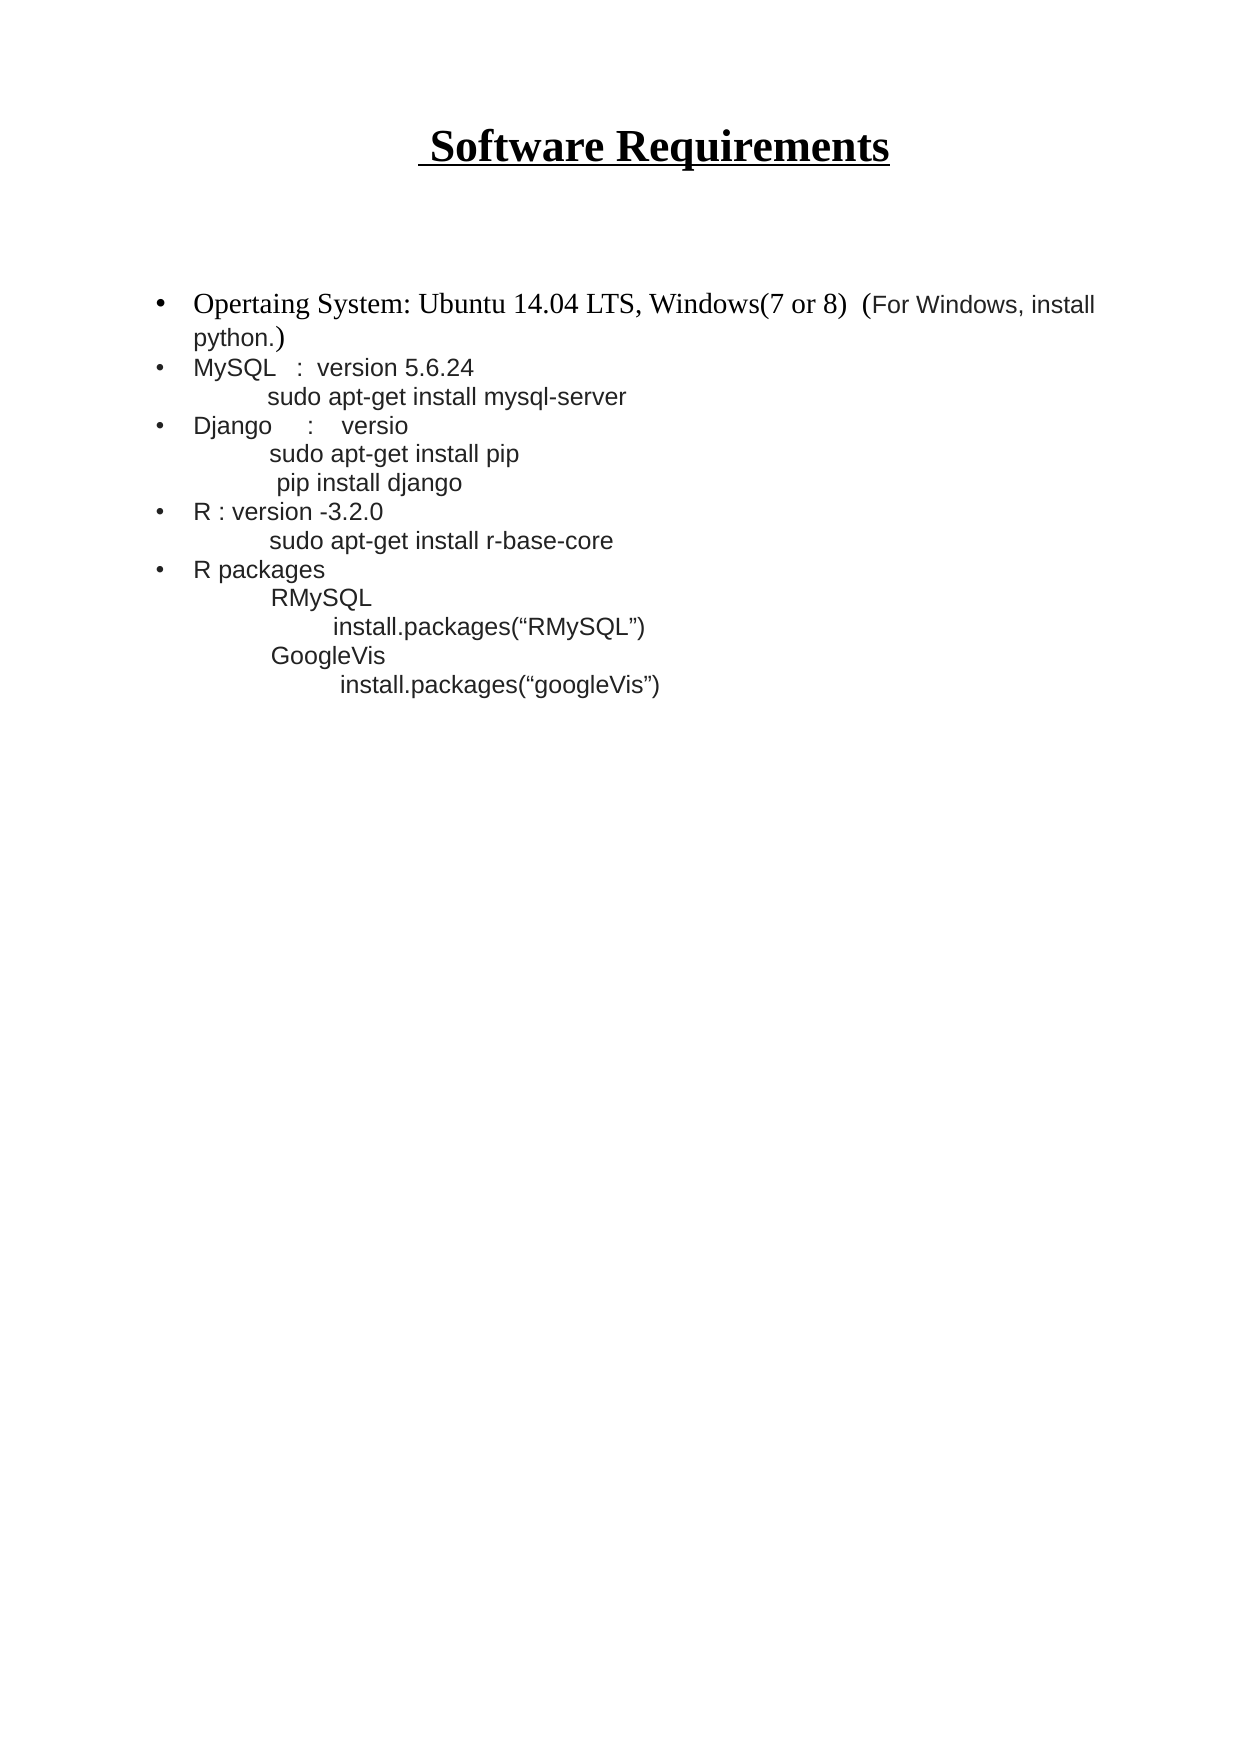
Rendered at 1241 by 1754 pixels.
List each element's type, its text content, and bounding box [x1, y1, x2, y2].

text install.packages(“googleVis”) [118, 670, 1122, 698]
text Software Requirements [118, 118, 1122, 171]
list Opertaing System: Ubuntu 14.04 LTS, Windows(7 or 8) (For Windows, install python.) [156, 286, 1122, 353]
text RMySQL [118, 583, 1122, 612]
text install.packages(“RMySQL”) [118, 612, 1122, 641]
text GoogleVis [118, 641, 1122, 670]
list sudo apt-get install mysql-server [156, 382, 1122, 411]
list R : version -3.2.0 [156, 497, 1122, 526]
list MySQL : version 5.6.24 [156, 353, 1122, 382]
list sudo apt-get install r-base-core [156, 526, 1122, 554]
list sudo apt-get install pip [156, 439, 1122, 468]
list Django : versio [156, 411, 1122, 439]
list R packages [156, 554, 1122, 583]
list pip install django [156, 468, 1122, 497]
